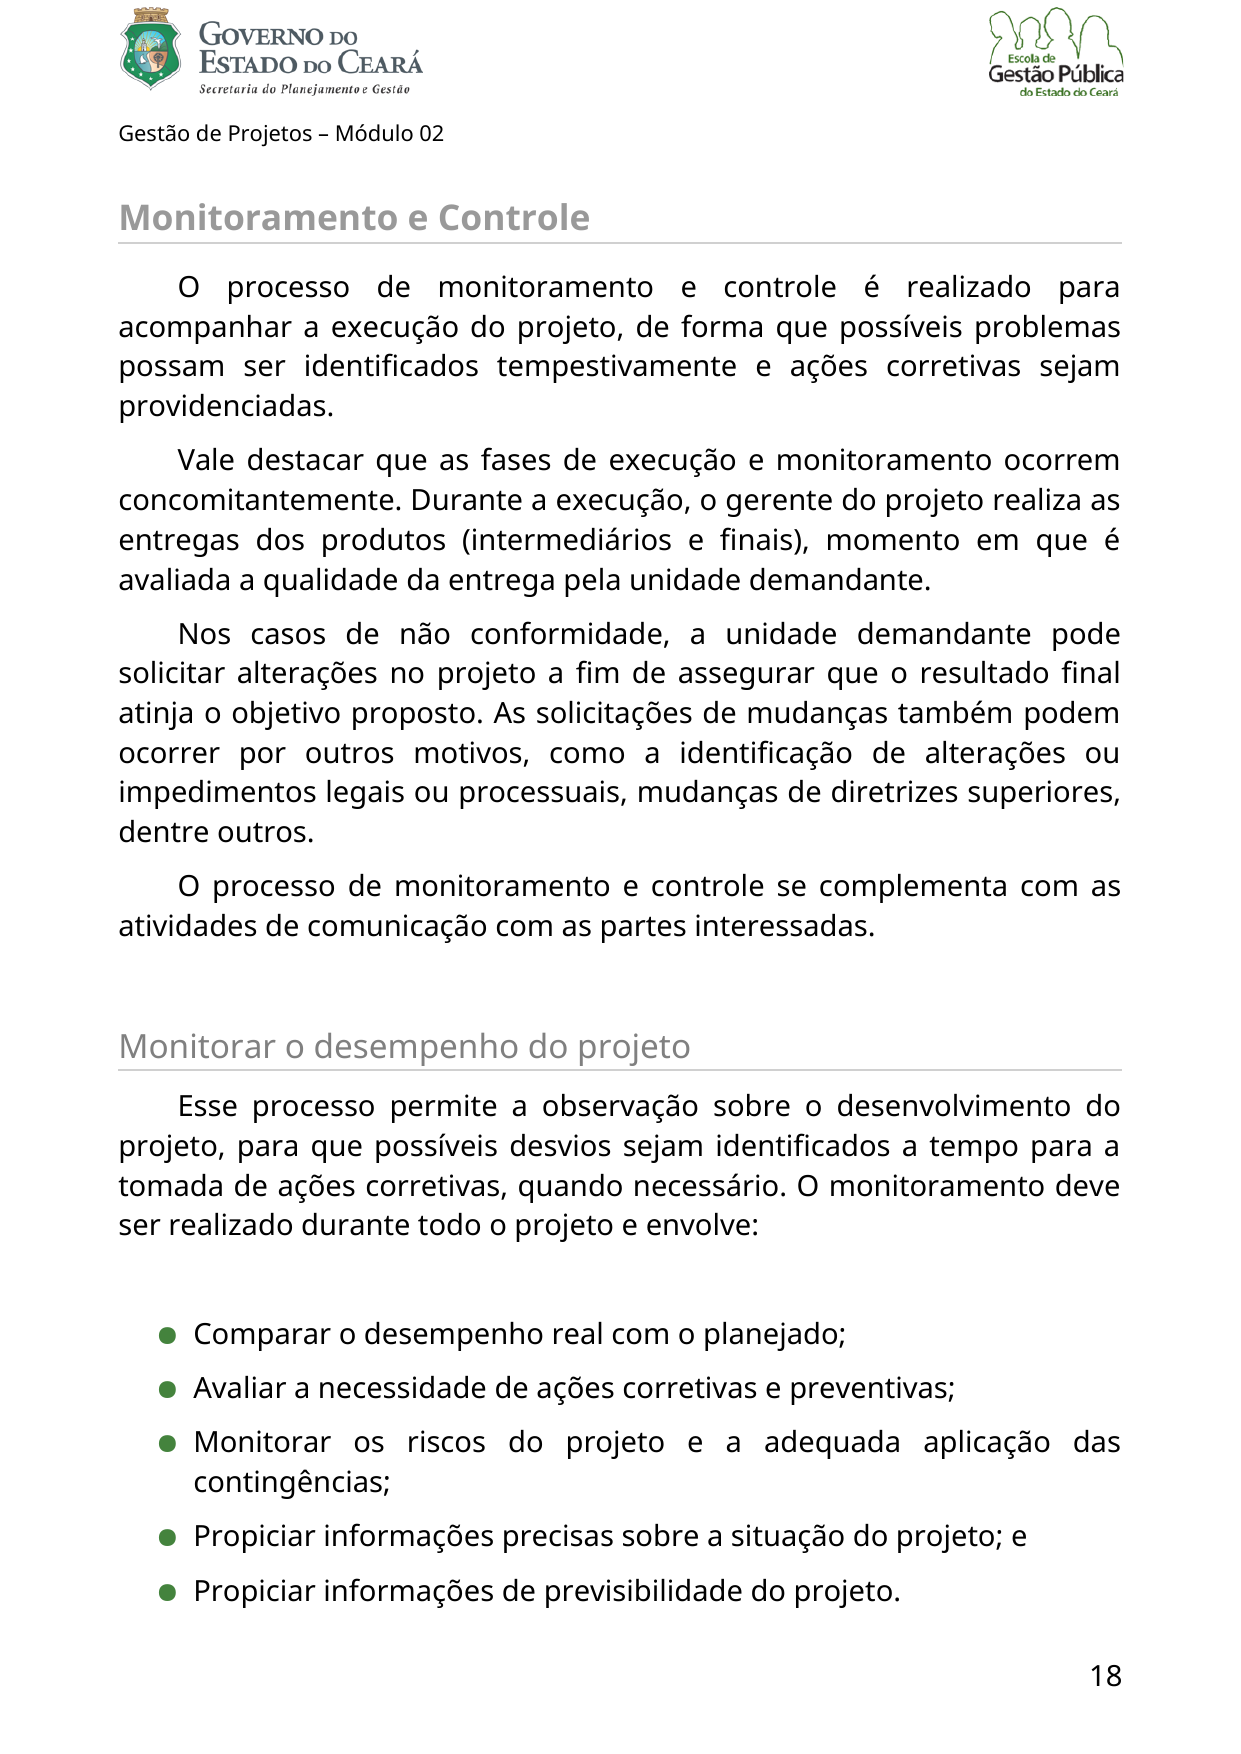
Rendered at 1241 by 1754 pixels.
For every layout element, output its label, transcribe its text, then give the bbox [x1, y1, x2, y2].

text Vale destacar que as fases de execução e monitoramento ocorrem concomitantemente. Durante a execução, o gerente do projeto realiza as entregas dos produtos (intermediários e finais), momento em que é avaliada a qualidade da entrega pela unidade demandante. [118, 440, 1122, 598]
subtitle Monitorar o desempenho do projeto [118, 1014, 1122, 1069]
list Propiciar informações precisas sobre a situação do projeto; e [156, 1516, 1122, 1555]
subtitle Monitoramento e Controle [118, 192, 1122, 242]
text Nos casos de não conformidade, a unidade demandante pode solicitar alterações no projeto a fim de assegurar que o resultado final atinja o objetivo proposto. As solicitações de mudanças também podem ocorrer por outros motivos, como a identificação de alterações ou impedimentos legais ou processuais, mudanças de diretrizes superiores, dentre outros. [118, 613, 1122, 851]
list Avaliar a necessidade de ações corretivas e preventivas; [156, 1367, 1122, 1407]
list Monitorar os riscos do projeto e a adequada aplicação das contingências; [156, 1422, 1122, 1501]
text O processo de monitoramento e controle se complementa com as atividades de comunicação com as partes interessadas. [118, 866, 1122, 945]
text O processo de monitoramento e controle é realizado para acompanhar a execução do projeto, de forma que possíveis problemas possam ser identificados tempestivamente e ações corretivas sejam providenciadas. [118, 266, 1122, 425]
list Comparar o desempenho real com o planejado; [156, 1313, 1122, 1353]
text Esse processo permite a observação sobre o desenvolvimento do projeto, para que possíveis desvios sejam identificados a tempo para a tomada de ações corretivas, quando necessário. O monitoramento deve ser realizado durante todo o projeto e envolve: [118, 1086, 1122, 1244]
list Propiciar informações de previsibilidade do projeto. [156, 1570, 1122, 1610]
picture [120, 7, 1124, 96]
